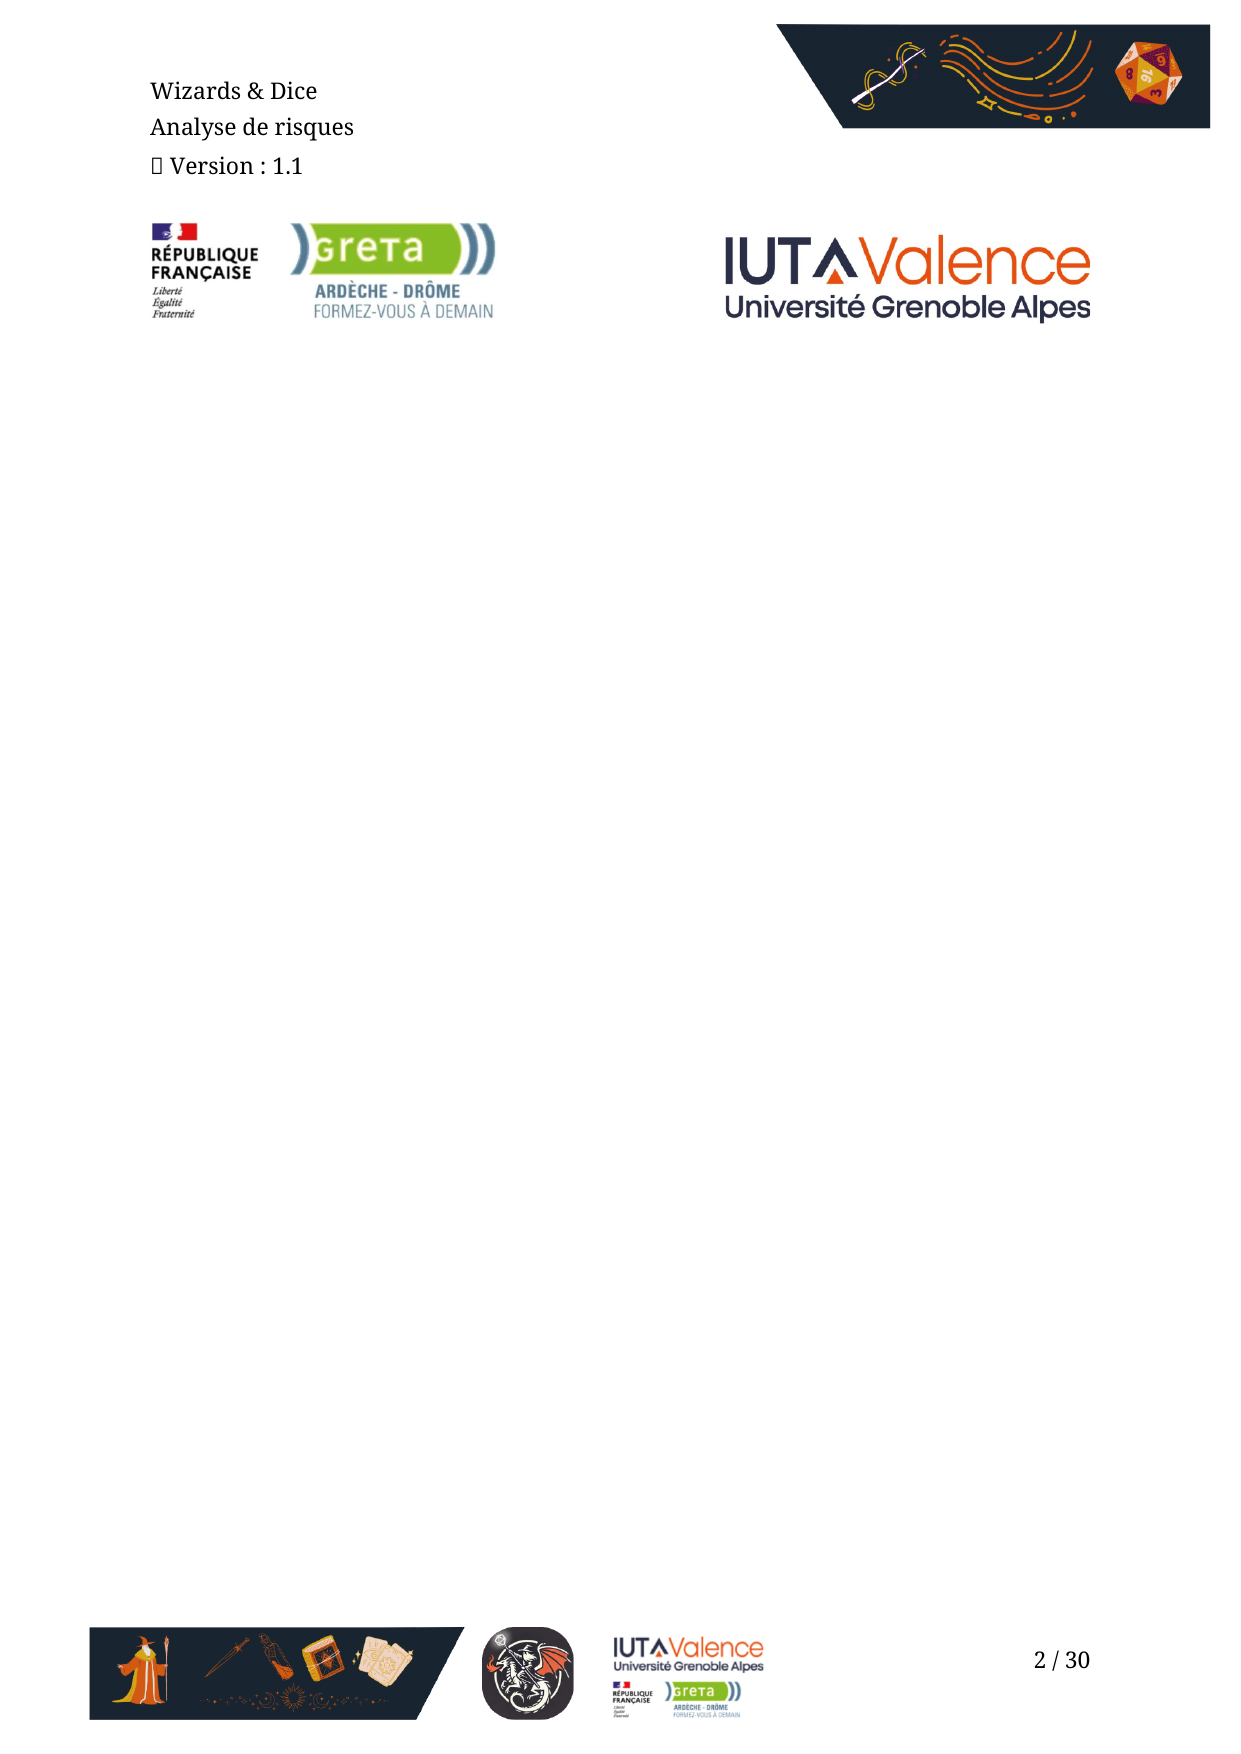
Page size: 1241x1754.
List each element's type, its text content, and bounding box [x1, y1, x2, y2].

text 🔄 Version : 1.1 [150, 150, 1090, 181]
picture [150, 221, 498, 321]
picture [771, 21, 1218, 131]
picture [81, 1616, 788, 1729]
picture [721, 232, 1091, 324]
